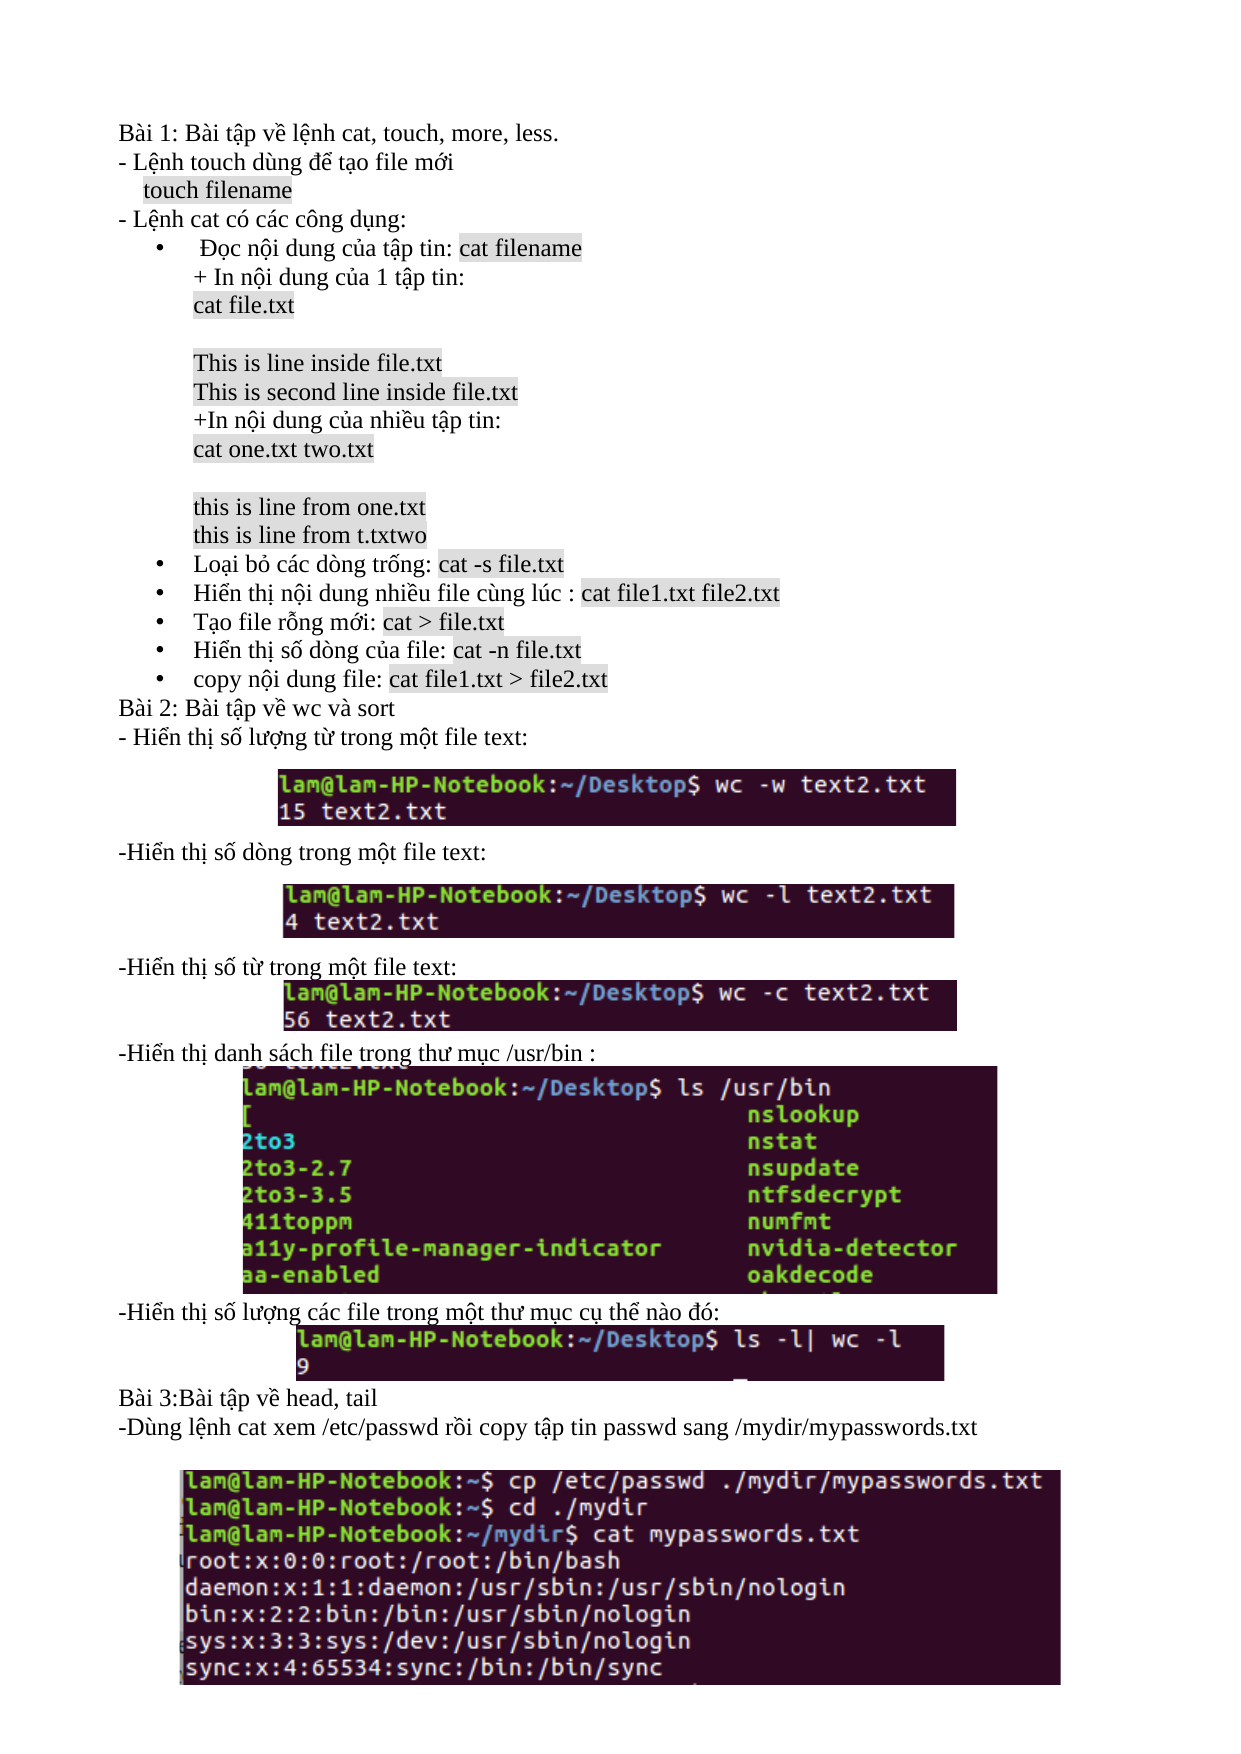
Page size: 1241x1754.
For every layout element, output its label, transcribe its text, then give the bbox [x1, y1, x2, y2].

picture [283, 980, 957, 1031]
text Bài 3:Bài tập về head, tail [118, 1383, 1122, 1412]
text - Lệnh touch dùng để tạo file mới [118, 147, 1122, 176]
text -Hiển thị số lượng các file trong một thư mục cụ thể nào đó: [118, 1297, 1122, 1326]
list copy nội dung file: cat file1.txt > file2.txt [156, 664, 1122, 693]
text -Hiển thị số dòng trong một file text: [118, 837, 1122, 866]
text - Lệnh cat có các công dụng: [118, 204, 1122, 233]
text Bài 2: Bài tập về wc và sort [118, 693, 1122, 722]
list Loại bỏ các dòng trống: cat -s file.txt [156, 549, 1122, 578]
picture [179, 1470, 1061, 1685]
picture [282, 884, 955, 938]
text - Hiển thị số lượng từ trong một file text: [118, 722, 1122, 751]
list Hiển thị nội dung nhiều file cùng lúc : cat file1.txt file2.txt [156, 578, 1122, 607]
text -Hiển thị số từ trong một file text: [118, 952, 1122, 981]
text -Dùng lệnh cat xem /etc/passwd rồi copy tập tin passwd sang /mydir/mypasswords.txt [118, 1412, 1122, 1441]
text -Hiển thị danh sách file trong thư mục /usr/bin : [118, 1038, 1122, 1067]
text Bài 1: Bài tập về lệnh cat, touch, more, less. [118, 118, 1122, 147]
picture [242, 1066, 998, 1294]
list Đọc nội dung của tập tin: cat filename + In nội dung của 1 tập tin: cat file.txt This is line inside file.txt This is second line inside file.txt +In nội dung của nhiều tập tin: cat one.txt two.txt this is line from one.txt this is line from t.txtwo [156, 233, 1122, 549]
list Hiển thị số dòng của file: cat -n file.txt [156, 636, 1122, 664]
text touch filename [118, 176, 1122, 204]
list Tạo file rỗng mới: cat > file.txt [156, 607, 1122, 636]
picture [277, 769, 957, 826]
picture [296, 1325, 945, 1381]
